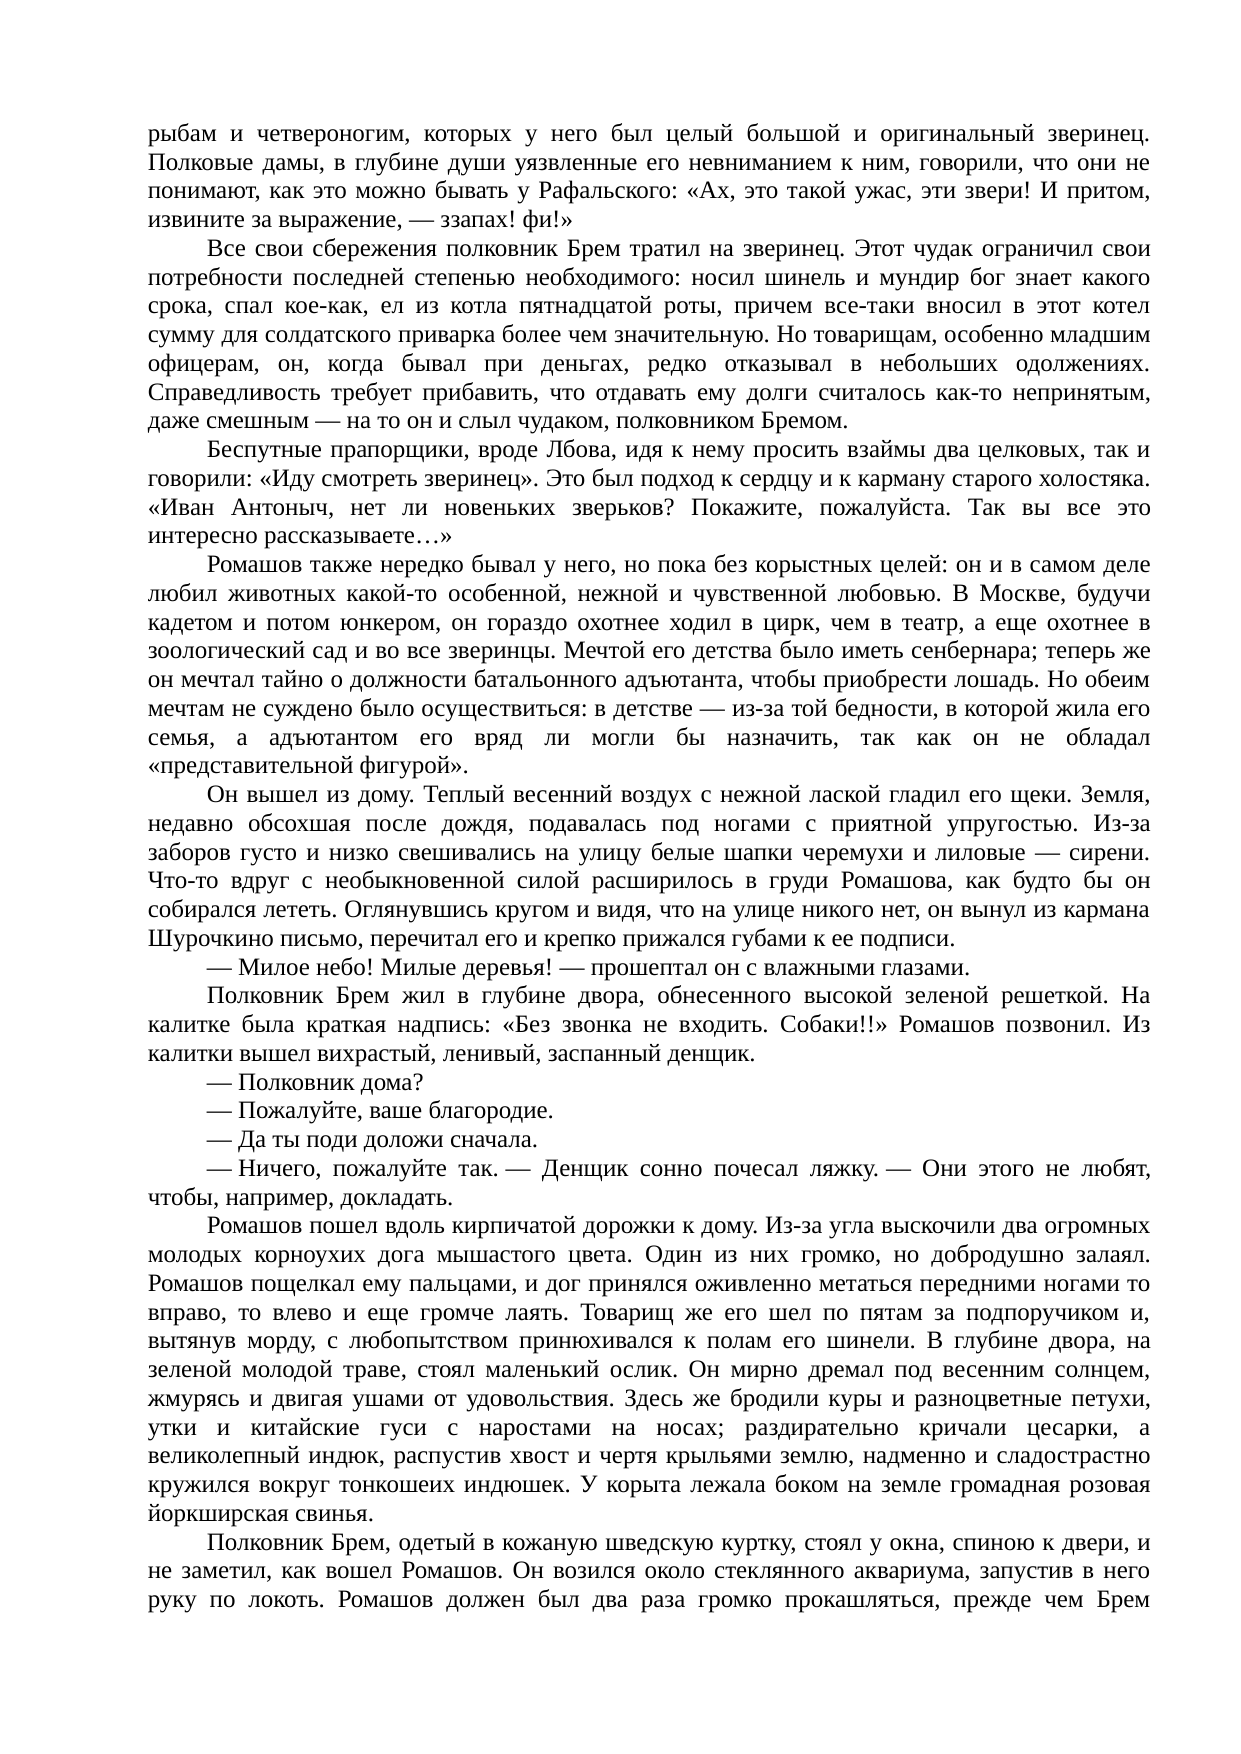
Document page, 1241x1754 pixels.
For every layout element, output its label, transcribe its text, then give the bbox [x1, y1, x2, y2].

text — Полковник дома? [148, 1067, 1152, 1096]
text Беспутные прапорщики, вроде Лбова, идя к нему просить взаймы два целковых, так и говорили: «Иду смотреть зверинец». Это был подход к сердцу и к карману старого холостяка. «Иван Антоныч, нет ли новеньких зверьков? Покажите, пожалуйста. Так вы все это интересно рассказываете…» [148, 434, 1152, 549]
text Полковник Брем жил в глубине двора, обнесенного высокой зеленой решеткой. На калитке была краткая надпись: «Без звонка не входить. Собаки!!» Ромашов позвонил. Из калитки вышел вихрастый, ленивый, заспанный денщик. [148, 981, 1152, 1067]
text Ромашов также нередко бывал у него, но пока без корыстных целей: он и в самом деле любил животных какой-то особенной, нежной и чувственной любовью. В Москве, будучи кадетом и потом юнкером, он гораздо охотнее ходил в цирк, чем в театр, а еще охотнее в зоологический сад и во все зверинцы. Мечтой его детства было иметь сенбернара; теперь же он мечтал тайно о должности батальонного адъютанта, чтобы приобрести лошадь. Но обеим мечтам не суждено было осуществиться: в детстве — из-за той бедности, в которой жила его семья, а адъютантом его вряд ли могли бы назначить, так как он не обладал «представительной фигурой». [148, 549, 1152, 779]
text — Милое небо! Милые деревья! — прошептал он с влажными глазами. [148, 952, 1152, 981]
text Все свои сбережения полковник Брем тратил на зверинец. Этот чудак ограничил свои потребности последней степенью необходимого: носил шинель и мундир бог знает какого срока, спал кое-как, ел из котла пятнадцатой роты, причем все-таки вносил в этот котел сумму для солдатского приварка более чем значительную. Но товарищам, особенно младшим офицерам, он, когда бывал при деньгах, редко отказывал в небольших одолжениях. Справедливость требует прибавить, что отдавать ему долги считалось как-то непринятым, даже смешным — на то он и слыл чудаком, полковником Бремом. [148, 233, 1152, 434]
text рыбам и четвероногим, которых у него был целый большой и оригинальный зверинец. Полковые дамы, в глубине души уязвленные его невниманием к ним, говорили, что они не понимают, как это можно бывать у Рафальского: «Ах, это такой ужас, эти звери! И притом, извините за выражение, — ззапах! фи!» [148, 118, 1152, 233]
text Он вышел из дому. Теплый весенний воздух с нежной лаской гладил его щеки. Земля, недавно обсохшая после дождя, подавалась под ногами с приятной упругостью. Из-за заборов густо и низко свешивались на улицу белые шапки черемухи и лиловые — сирени. Что-то вдруг с необыкновенной силой расширилось в груди Ромашова, как будто бы он собирался лететь. Оглянувшись кругом и видя, что на улице никого нет, он вынул из кармана Шурочкино письмо, перечитал его и крепко прижался губами к ее подписи. [148, 779, 1152, 952]
text — Ничего, пожалуйте так. — Денщик сонно почесал ляжку. — Они этого не любят, чтобы, например, докладать. [148, 1153, 1152, 1211]
text — Да ты поди доложи сначала. [148, 1124, 1152, 1153]
text Полковник Брем, одетый в кожаную шведскую куртку, стоял у окна, спиною к двери, и не заметил, как вошел Ромашов. Он возился около стеклянного аквариума, запустив в него руку по локоть. Ромашов должен был два раза громко прокашляться, прежде чем Брем [148, 1527, 1152, 1613]
text Ромашов пошел вдоль кирпичатой дорожки к дому. Из-за угла выскочили два огромных молодых корноухих дога мышастого цвета. Один из них громко, но добродушно залаял. Ромашов пощелкал ему пальцами, и дог принялся оживленно метаться передними ногами то вправо, то влево и еще громче лаять. Товарищ же его шел по пятам за подпоручиком и, вытянув морду, с любопытством принюхивался к полам его шинели. В глубине двора, на зеленой молодой траве, стоял маленький ослик. Он мирно дремал под весенним солнцем, жмурясь и двигая ушами от удовольствия. Здесь же бродили куры и разноцветные петухи, утки и китайские гуси с наростами на носах; раздирательно кричали цесарки, а великолепный индюк, распустив хвост и чертя крыльями землю, надменно и сладострастно кружился вокруг тонкошеих индюшек. У корыта лежала боком на земле громадная розовая йоркширская свинья. [148, 1211, 1152, 1527]
text — Пожалуйте, ваше благородие. [148, 1096, 1152, 1124]
